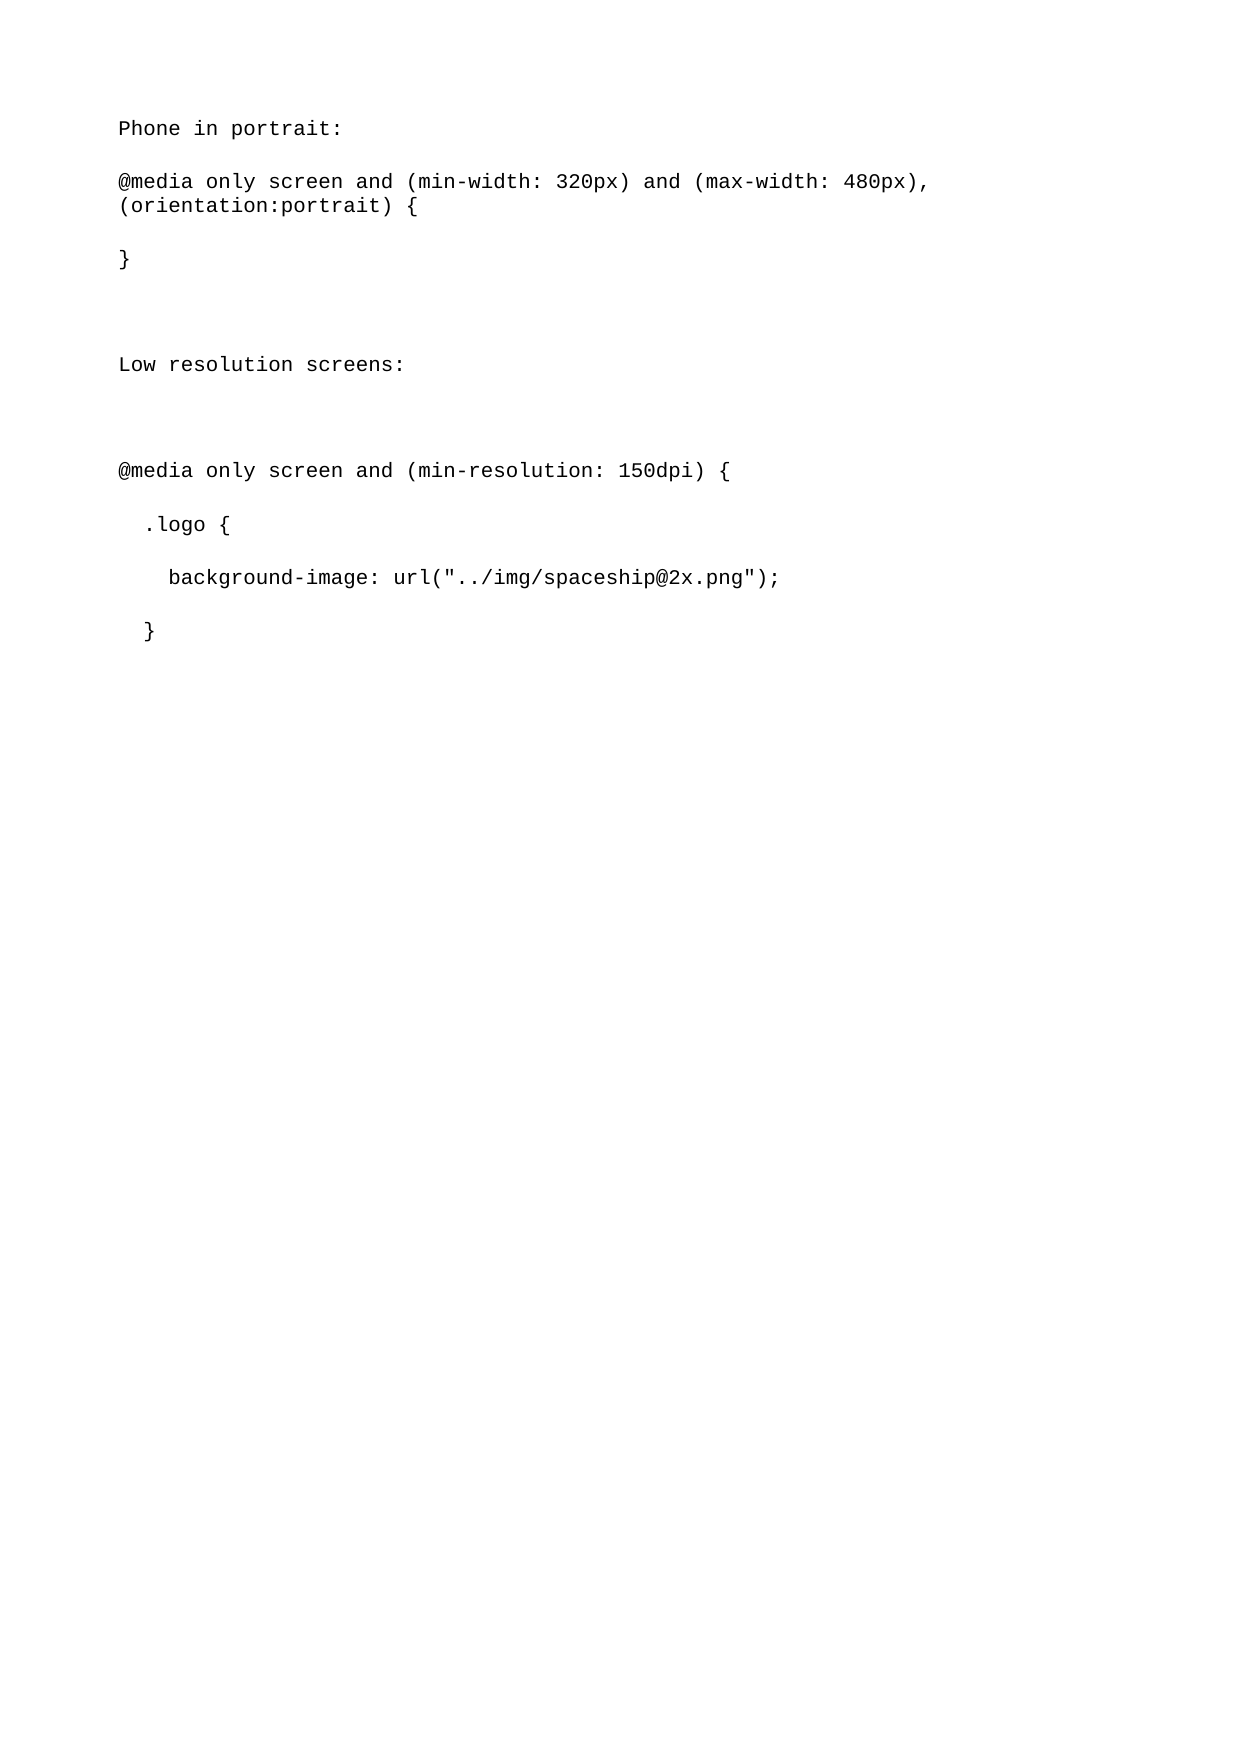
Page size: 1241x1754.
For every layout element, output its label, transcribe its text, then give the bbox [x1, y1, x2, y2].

text Phone in portrait: [118, 118, 1122, 142]
text } [118, 248, 1122, 272]
text @media only screen and (min-width: 320px) and (max-width: 480px), (orientation:portrait) { [118, 171, 1122, 218]
text } [118, 620, 1122, 643]
text @media only screen and (min-resolution: 150dpi) { [118, 461, 1122, 484]
text Low resolution screens: [118, 354, 1122, 378]
text background-image: url("../img/spaceship@2x.png"); [118, 567, 1122, 590]
text .logo { [118, 514, 1122, 537]
